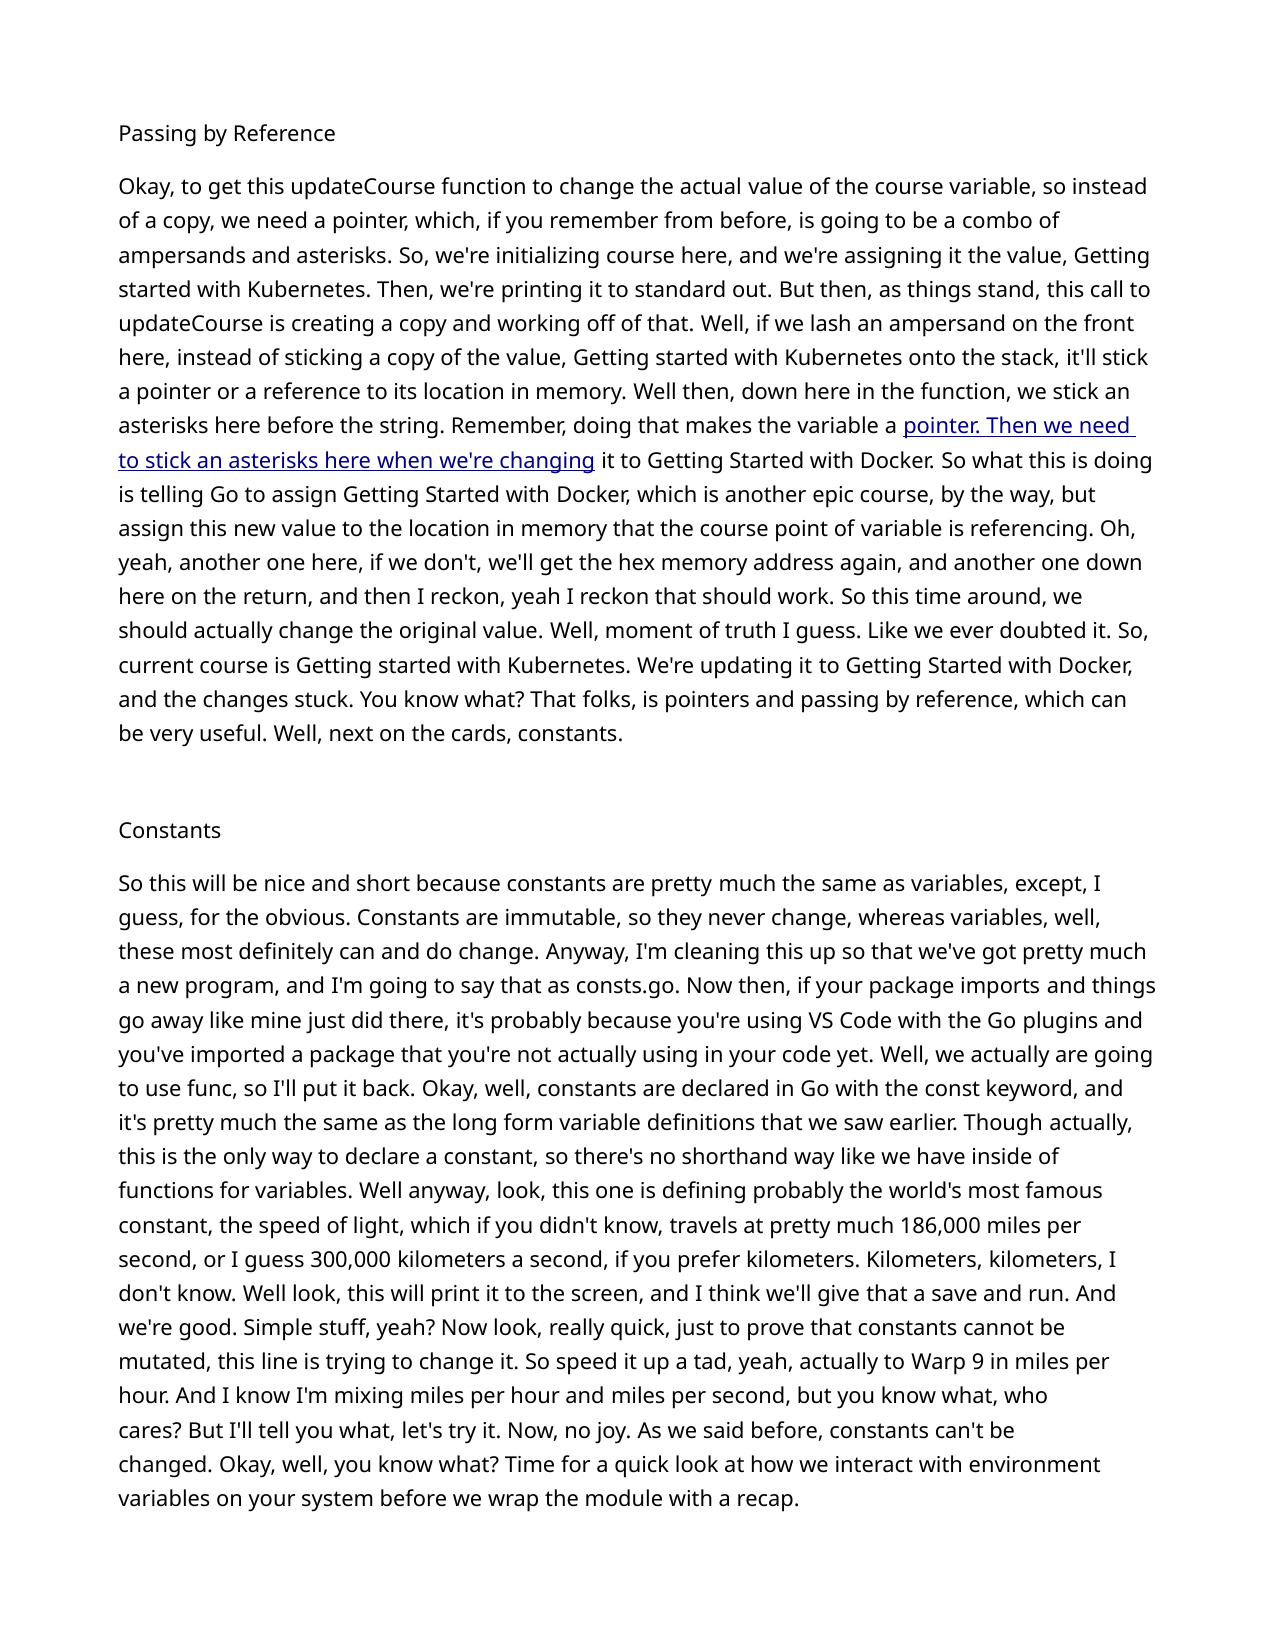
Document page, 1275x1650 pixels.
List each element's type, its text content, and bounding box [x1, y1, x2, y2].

subtitle Constants [118, 815, 1157, 844]
text So this will be nice and short because constants are pretty much the same as variables, except, I guess, for the obvious. Constants are immutable, so they never change, whereas variables, well, these most definitely can and do change. Anyway, I'm cleaning this up so that we've got pretty much a new program, and I'm going to say that as consts.go. Now then, if your package imports and things go away like mine just did there, it's probably because you're using VS Code with the Go plugins and you've imported a package that you're not actually using in your code yet. Well, we actually are going to use func, so I'll put it back. Okay, well, constants are declared in Go with the const keyword, and it's pretty much the same as the long form variable definitions that we saw earlier. Though actually, this is the only way to declare a constant, so there's no shorthand way like we have inside of functions for variables. Well anyway, look, this one is defining probably the world's most famous constant, the speed of light, which if you didn't know, travels at pretty much 186,000 miles per second, or I guess 300,000 kilometers a second, if you prefer kilometers. Kilometers, kilometers, I don't know. Well look, this will print it to the screen, and I think we'll give that a save and run. And we're good. Simple stuff, yeah? Now look, really quick, just to prove that constants cannot be mutated, this line is trying to change it. So speed it up a tad, yeah, actually to Warp 9 in miles per hour. And I know I'm mixing miles per hour and miles per second, but you know what, who cares? But I'll tell you what, let's try it. Now, no joy. As we said before, constants can't be changed. Okay, well, you know what? Time for a quick look at how we interact with environment variables on your system before we wrap the module with a recap. [118, 868, 1157, 1513]
subtitle Passing by Reference [118, 118, 1157, 148]
text Okay, to get this updateCourse function to change the actual value of the course variable, so instead of a copy, we need a pointer, which, if you remember from before, is going to be a combo of ampersands and asterisks. So, we're initializing course here, and we're assigning it the value, Getting started with Kubernetes. Then, we're printing it to standard out. But then, as things stand, this call to updateCourse is creating a copy and working off of that. Well, if we lash an ampersand on the front here, instead of sticking a copy of the value, Getting started with Kubernetes onto the stack, it'll stick a pointer or a reference to its location in memory. Well then, down here in the function, we stick an asterisks here before the string. Remember, doing that makes the variable a pointer. Then we need to stick an asterisks here when we're changing it to Getting Started with Docker. So what this is doing is telling Go to assign Getting Started with Docker, which is another epic course, by the way, but assign this new value to the location in memory that the course point of variable is referencing. Oh, yeah, another one here, if we don't, we'll get the hex memory address again, and another one down here on the return, and then I reckon, yeah I reckon that should work. So this time around, we should actually change the original value. Well, moment of truth I guess. Like we ever doubted it. So, current course is Getting started with Kubernetes. We're updating it to Getting Started with Docker, and the changes stuck. You know what? That folks, is pointers and passing by reference, which can be very useful. Well, next on the cards, constants. [118, 171, 1157, 748]
